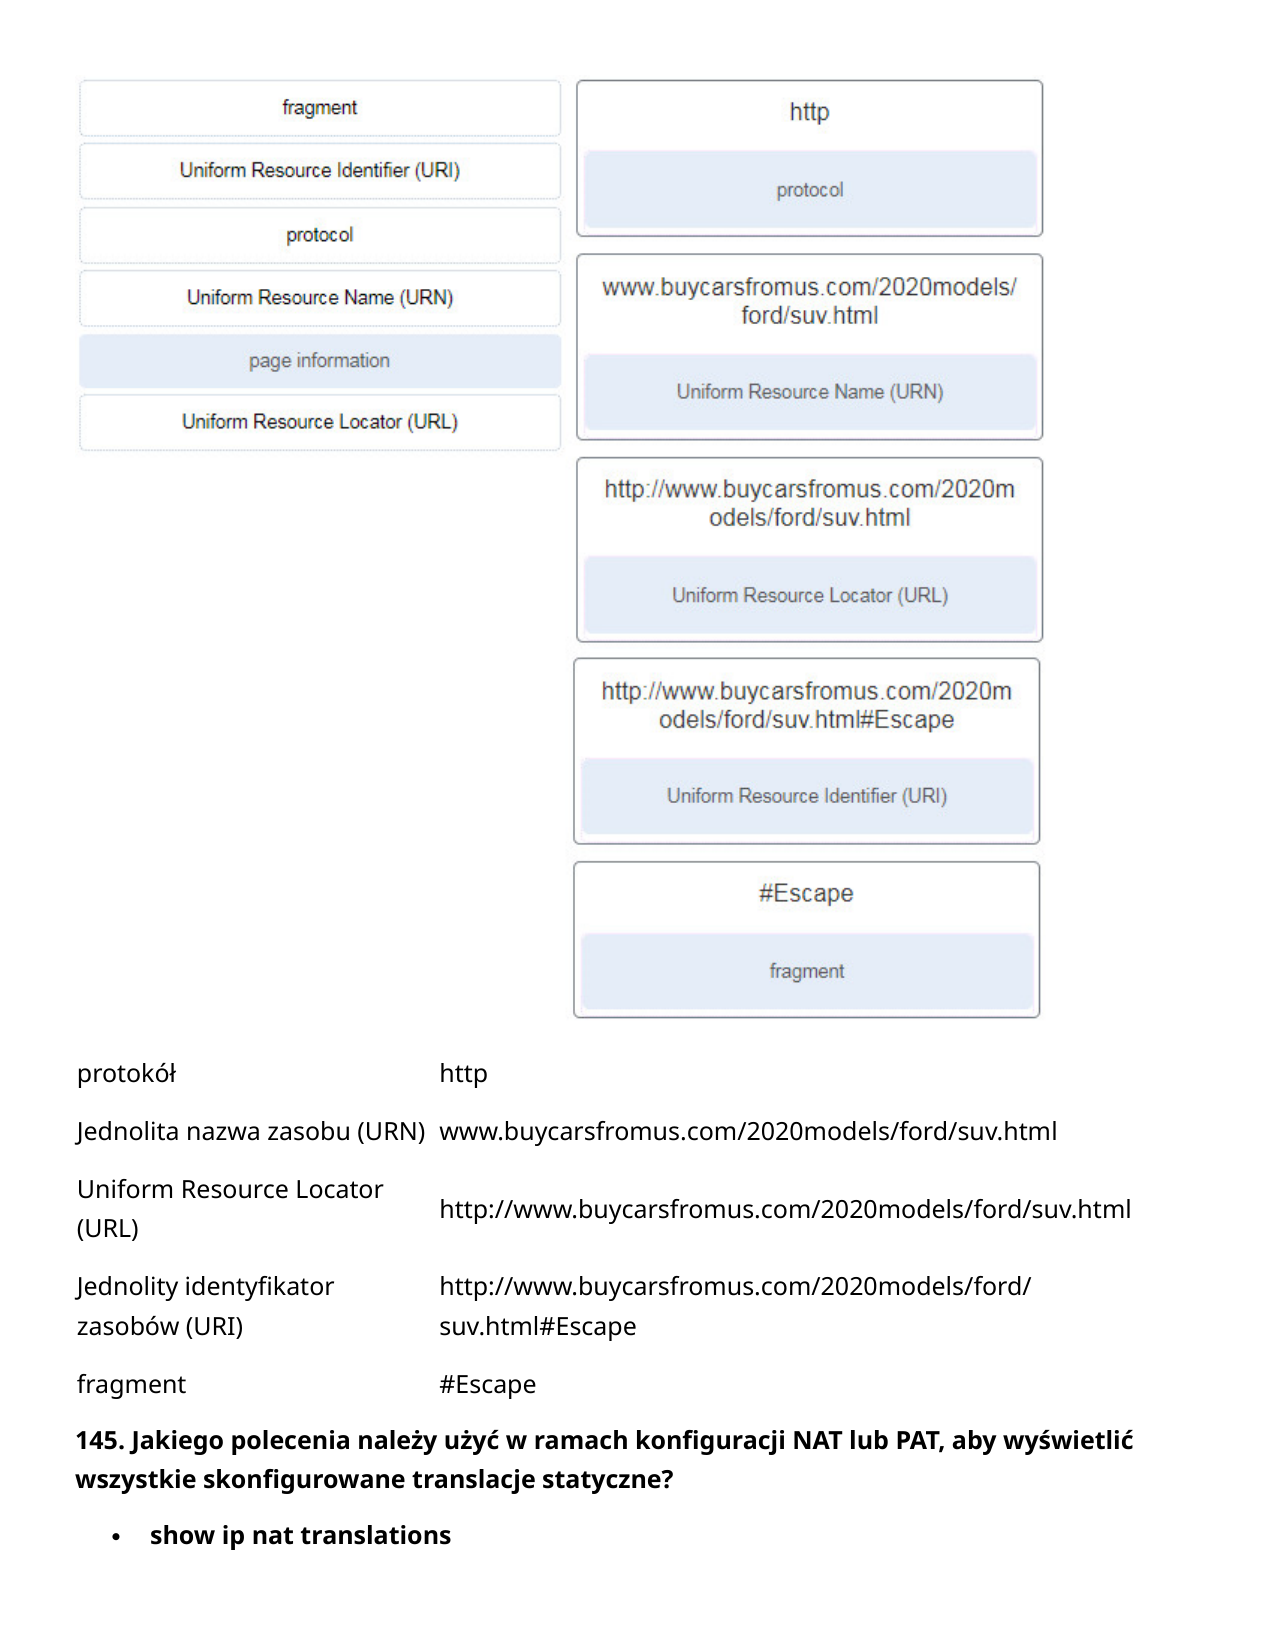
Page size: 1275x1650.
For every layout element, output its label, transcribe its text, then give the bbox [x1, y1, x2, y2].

table_cell fragment [75, 1365, 438, 1423]
table_cell Jednolity identyfikator zasobów (URI) [75, 1268, 438, 1365]
table_cell Uniform Resource Locator (URL) [75, 1170, 438, 1267]
table_header http [438, 1054, 1177, 1112]
text 145. Jakiego polecenia należy użyć w ramach konfiguracji NAT lub PAT, aby wyświetlić wszystkie skonfigurowane translacje statyczne? [75, 1423, 1200, 1496]
table_cell www.buycarsfromus.com/2020models/ford/suv.html [438, 1112, 1177, 1170]
table_header protokół [75, 1054, 438, 1112]
table_cell http://www.buycarsfromus.com/2020models/ford/suv.html#Escape [438, 1268, 1177, 1365]
table_cell Jednolita nazwa zasobu (URN) [75, 1112, 438, 1170]
list show ip nat translations [112, 1518, 1200, 1552]
table_cell #Escape [438, 1365, 1177, 1423]
table_cell http://www.buycarsfromus.com/2020models/ford/suv.html [438, 1170, 1177, 1267]
